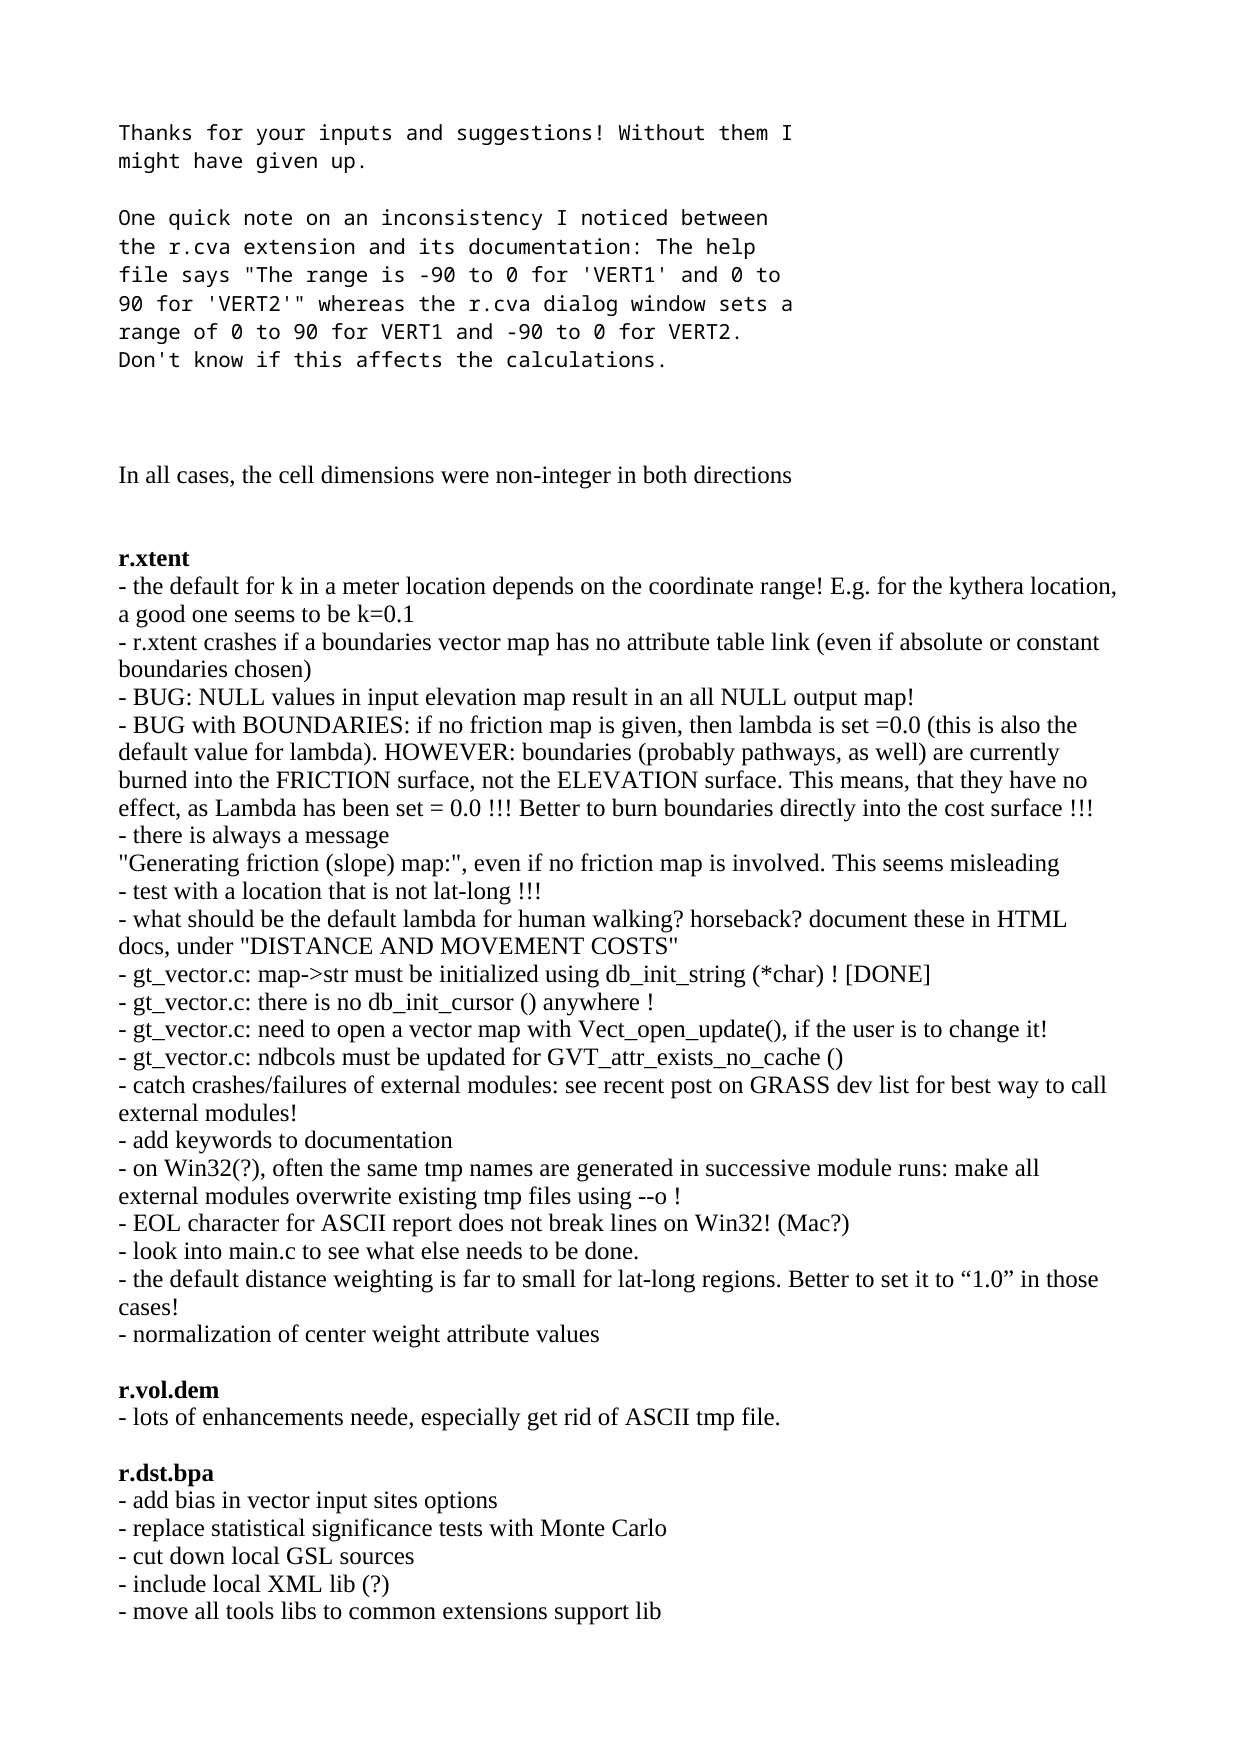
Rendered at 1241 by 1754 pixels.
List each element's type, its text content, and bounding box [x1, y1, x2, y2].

text In all cases, the cell dimensions were non-integer in both directions [118, 461, 1122, 489]
text might have given up. [118, 147, 1122, 175]
text - the default distance weighting is far to small for lat-long regions. Better to set it to “1.0” in those cases! [118, 1265, 1122, 1320]
text the r.cva extension and its documentation: The help [118, 232, 1122, 260]
text - look into main.c to see what else needs to be done. [118, 1237, 1122, 1265]
text - normalization of center weight attribute values [118, 1320, 1122, 1348]
text - catch crashes/failures of external modules: see recent post on GRASS dev list for best way to call external modules! [118, 1071, 1122, 1126]
text 90 for 'VERT2'" whereas the r.cva dialog window sets a [118, 289, 1122, 317]
text Thanks for your inputs and suggestions! Without them I [118, 118, 1122, 147]
text - r.xtent crashes if a boundaries vector map has no attribute table link (even if absolute or constant boundaries chosen) [118, 628, 1122, 683]
text - cut down local GSL sources [118, 1542, 1122, 1570]
text - gt_vector.c: need to open a vector map with Vect_open_update(), if the user is to change it! [118, 1016, 1122, 1043]
text - EOL character for ASCII report does not break lines on Win32! (Mac?) [118, 1209, 1122, 1237]
text Don't know if this affects the calculations. [118, 346, 1122, 374]
text - BUG with BOUNDARIES: if no friction map is given, then lambda is set =0.0 (this is also the default value for lambda). HOWEVER: boundaries (probably pathways, as well) are currently burned into the FRICTION surface, not the ELEVATION surface. This means, that they have no effect, as Lambda has been set = 0.0 !!! Better to burn boundaries directly into the cost surface !!! [118, 711, 1122, 822]
text - add bias in vector input sites options [118, 1487, 1122, 1514]
text range of 0 to 90 for VERT1 and -90 to 0 for VERT2. [118, 317, 1122, 346]
text r.xtent [118, 544, 1122, 572]
text - there is always a message [118, 822, 1122, 849]
text r.dst.bpa [118, 1459, 1122, 1487]
text - what should be the default lambda for human walking? horseback? document these in HTML docs, under "DISTANCE AND MOVEMENT COSTS" [118, 905, 1122, 960]
text - lots of enhancements neede, especially get rid of ASCII tmp file. [118, 1403, 1122, 1431]
text - test with a location that is not lat-long !!! [118, 877, 1122, 905]
text - include local XML lib (?) [118, 1570, 1122, 1597]
text - the default for k in a meter location depends on the coordinate range! E.g. for the kythera location, a good one seems to be k=0.1 [118, 572, 1122, 628]
text file says "The range is -90 to 0 for 'VERT1' and 0 to [118, 260, 1122, 289]
text - move all tools libs to common extensions support lib [118, 1597, 1122, 1625]
text - add keywords to documentation [118, 1126, 1122, 1154]
text - on Win32(?), often the same tmp names are generated in successive module runs: make all external modules overwrite existing tmp files using --o ! [118, 1154, 1122, 1209]
text "Generating friction (slope) map:", even if no friction map is involved. This seems misleading [118, 849, 1122, 877]
text - gt_vector.c: ndbcols must be updated for GVT_attr_exists_no_cache () [118, 1043, 1122, 1071]
text - BUG: NULL values in input elevation map result in an all NULL output map! [118, 683, 1122, 711]
text - gt_vector.c: there is no db_init_cursor () anywhere ! [118, 988, 1122, 1016]
text r.vol.dem [118, 1376, 1122, 1403]
text - replace statistical significance tests with Monte Carlo [118, 1514, 1122, 1542]
text One quick note on an inconsistency I noticed between [118, 203, 1122, 232]
text - gt_vector.c: map->str must be initialized using db_init_string (*char) ! [DONE] [118, 960, 1122, 988]
